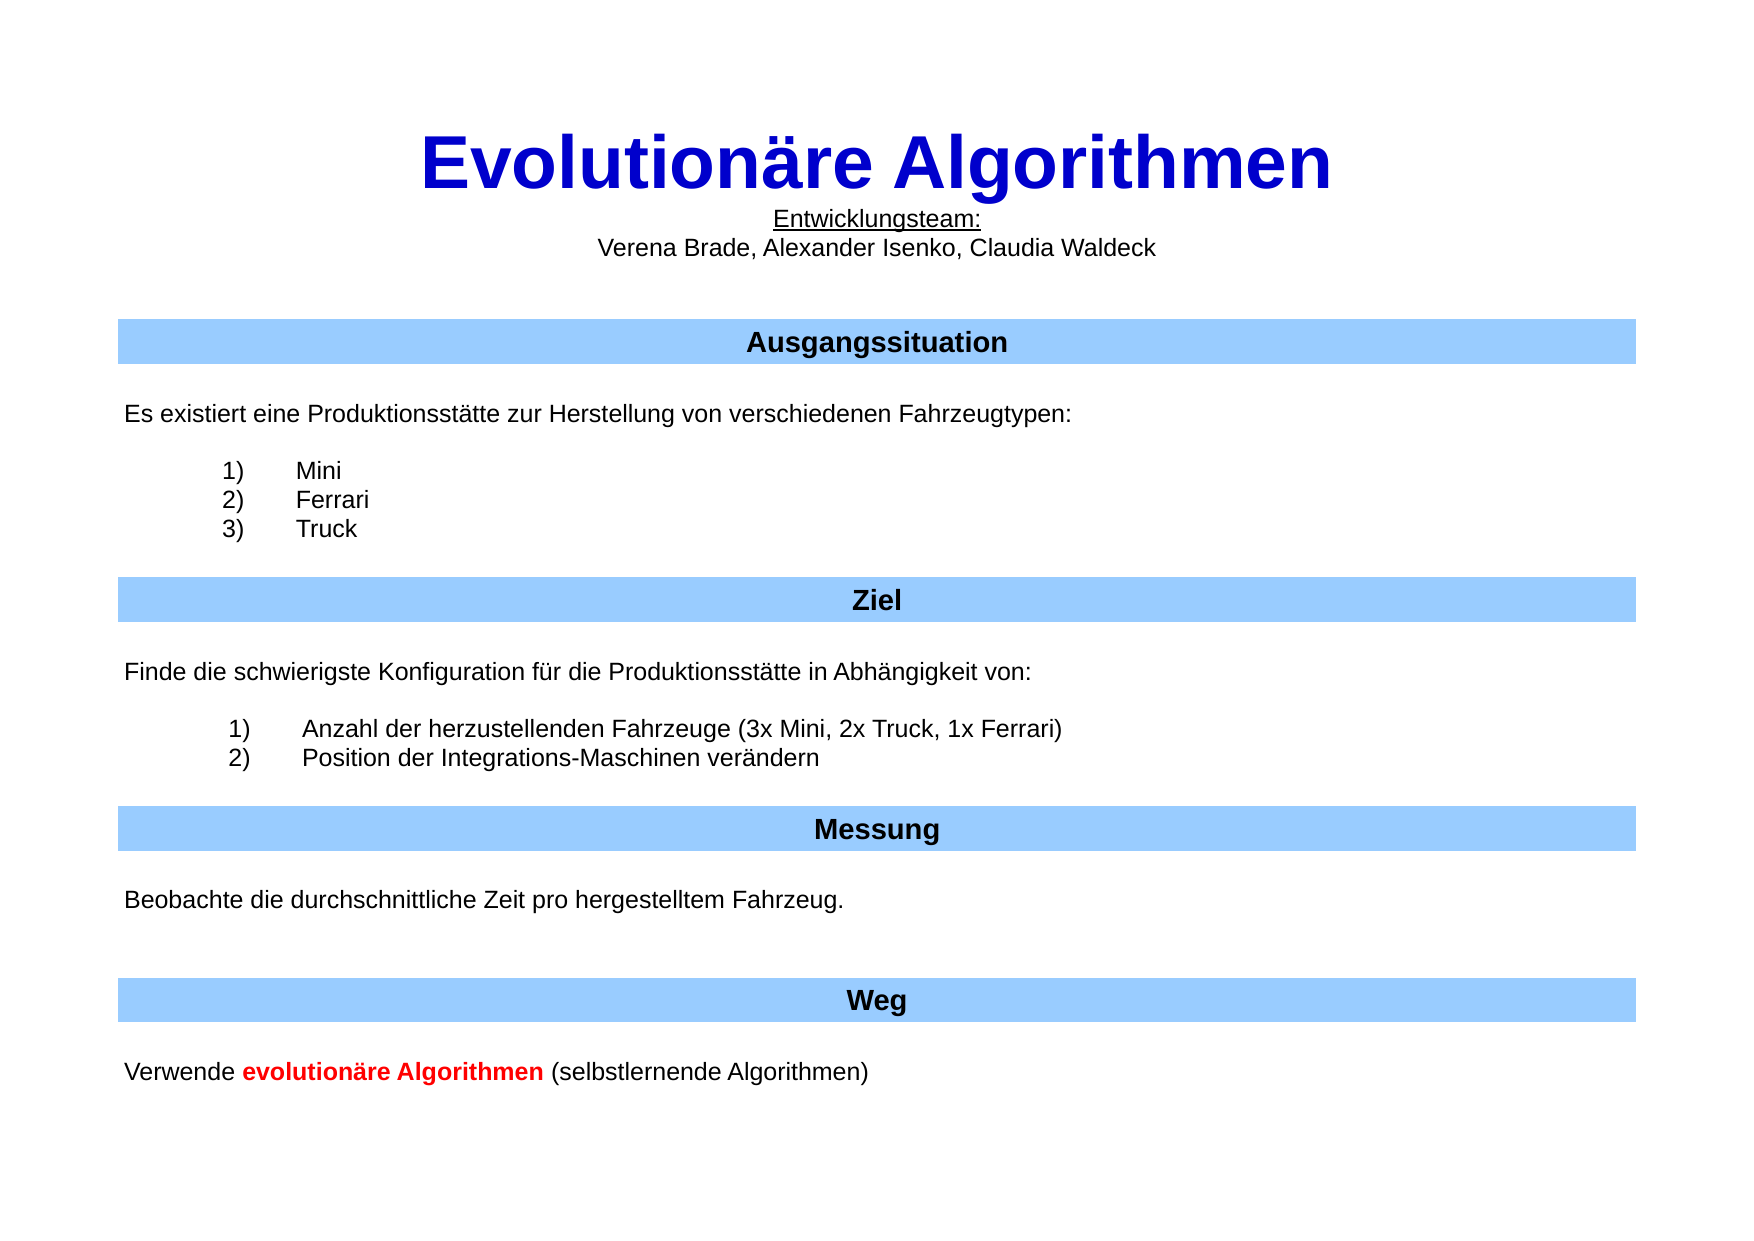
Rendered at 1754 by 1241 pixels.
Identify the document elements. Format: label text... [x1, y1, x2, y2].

text Entwicklungsteam: [118, 204, 1636, 233]
table_cell Finde die schwierigste Konfiguration für die Produktionsstätte in Abhängigkeit von: Anzahl der herzustellenden Fahrzeuge (3x Mini, 2x Truck, 1x Ferrari) Position der Integrations-Maschinen verändern [118, 622, 1636, 806]
table_header Ausgangssituation [118, 319, 1636, 364]
table_cell Verwende evolutionäre Algorithmen (selbstlernende Algorithmen) [118, 1023, 1636, 1091]
table_cell Ziel [118, 577, 1636, 622]
table_cell Beobachte die durchschnittliche Zeit pro hergestelltem Fahrzeug. [118, 851, 1636, 977]
table_cell Weg [118, 978, 1636, 1022]
text Evolutionäre Algorithmen [118, 118, 1636, 204]
table_cell Messung [118, 806, 1636, 851]
table_cell Es existiert eine Produktionsstätte zur Herstellung von verschiedenen Fahrzeugtypen: Mini Ferrari Truck [118, 364, 1636, 577]
text Verena Brade, Alexander Isenko, Claudia Waldeck [118, 233, 1636, 262]
